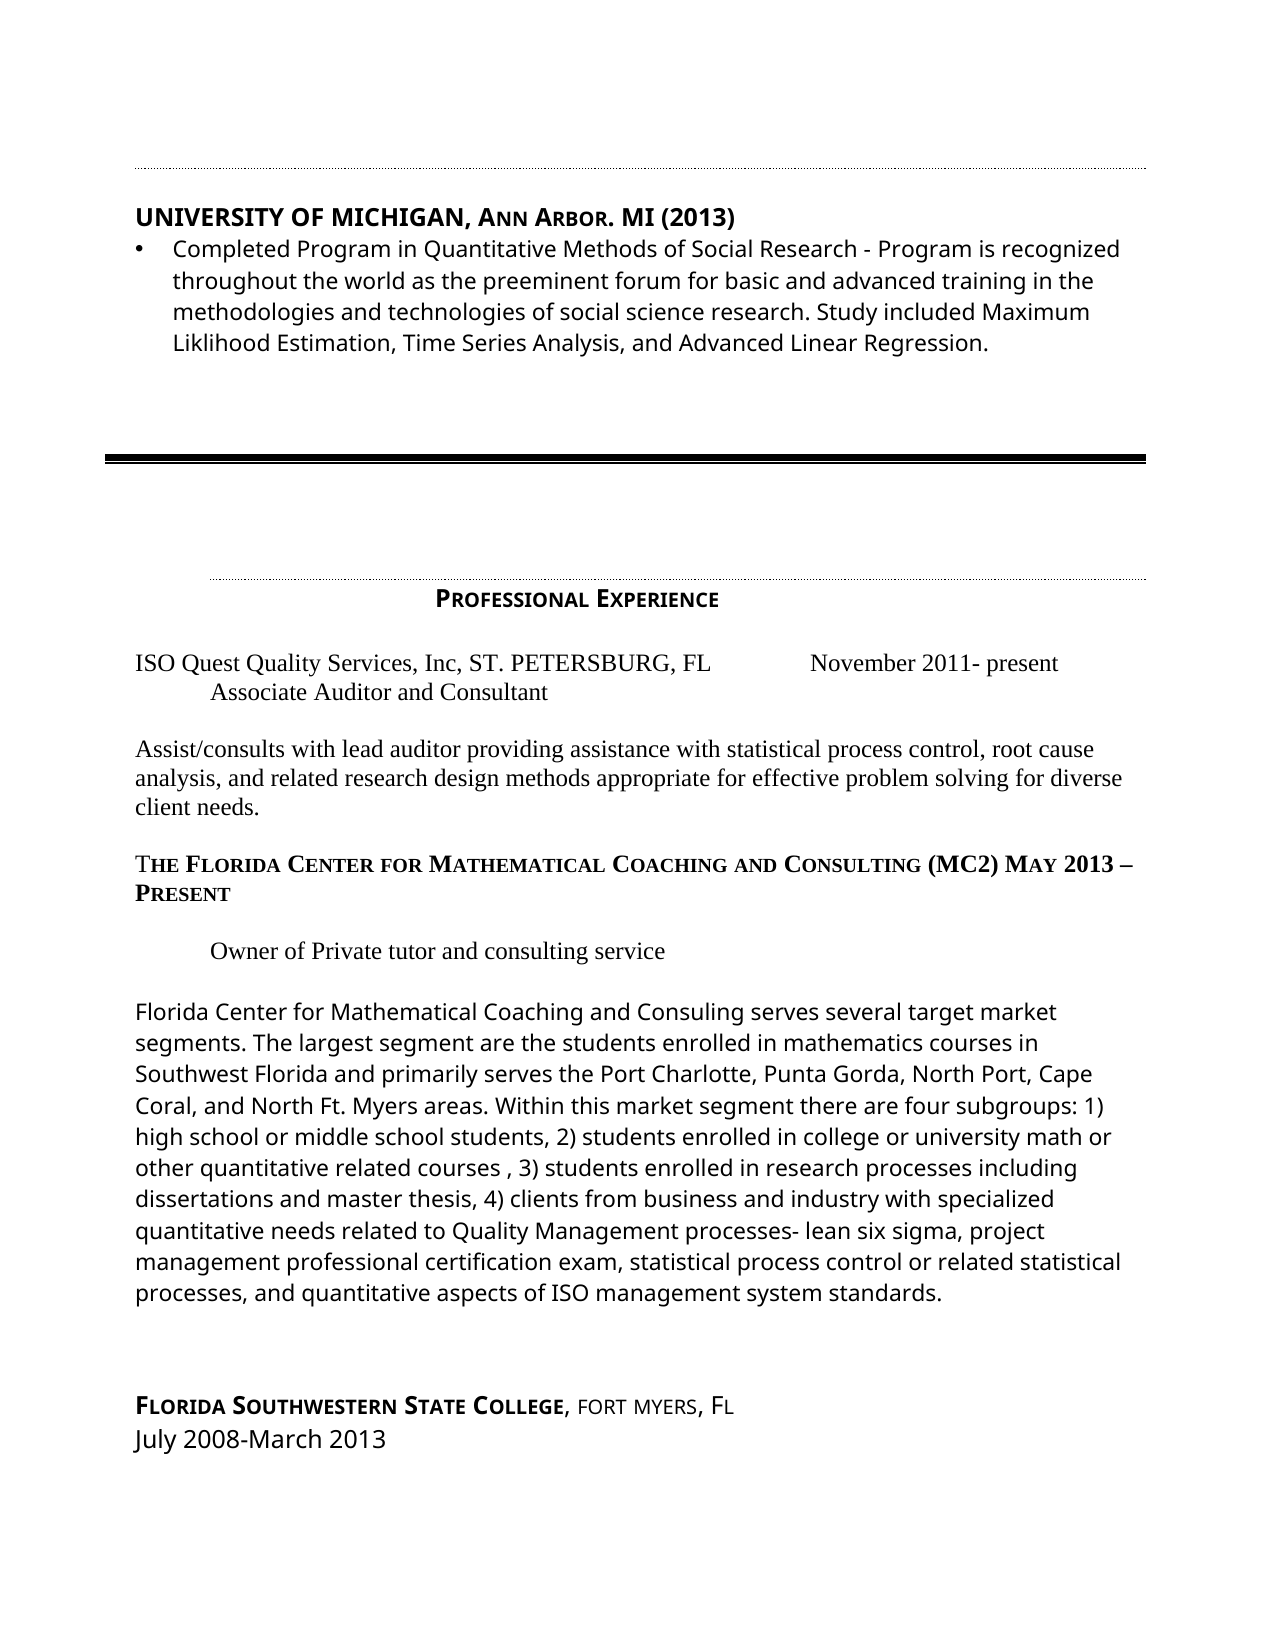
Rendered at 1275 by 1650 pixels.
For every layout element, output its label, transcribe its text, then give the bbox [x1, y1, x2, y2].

subtitle Professional Experience [360, 580, 1215, 614]
text July 2008-March 2013 [135, 1422, 1146, 1456]
text Assist/consults with lead auditor providing assistance with statistical process control, root cause analysis, and related research design methods appropriate for effective problem solving for diverse client needs. [135, 734, 1146, 821]
text UNIVERSITY OF MICHIGAN, Ann Arbor. MI (2013) [135, 199, 1140, 233]
text Florida Center for Mathematical Coaching and Consuling serves several target market segments. The largest segment are the students enrolled in mathematics courses in Southwest Florida and primarily serves the Port Charlotte, Punta Gorda, North Port, Cape Coral, and North Ft. Myers areas. Within this market segment there are four subgroups: 1) high school or middle school students, 2) students enrolled in college or university math or other quantitative related courses , 3) students enrolled in research processes including dissertations and master thesis, 4) clients from business and industry with specialized quantitative needs related to Quality Management processes- lean six sigma, project management professional certification exam, statistical process control or related statistical processes, and quantitative aspects of ISO management system standards. [135, 996, 1140, 1308]
text ISO Quest Quality Services, Inc, ST. PETERSBURG, FL November 2011- present Associate Auditor and Consultant [135, 648, 1146, 706]
text The Florida Center for Mathematical Coaching and Consulting (MC2) May 2013 – Present [135, 849, 1146, 907]
list Completed Program in Quantitative Methods of Social Research - Program is recognized throughout the world as the preeminent forum for basic and advanced training in the methodologies and technologies of social science research. Study included Maximum Liklihood Estimation, Time Series Analysis, and Advanced Linear Regression. [135, 233, 1140, 358]
text Florida Southwestern State College, fort myers, Fl [135, 1388, 1146, 1422]
text Owner of Private tutor and consulting service [135, 936, 1146, 964]
